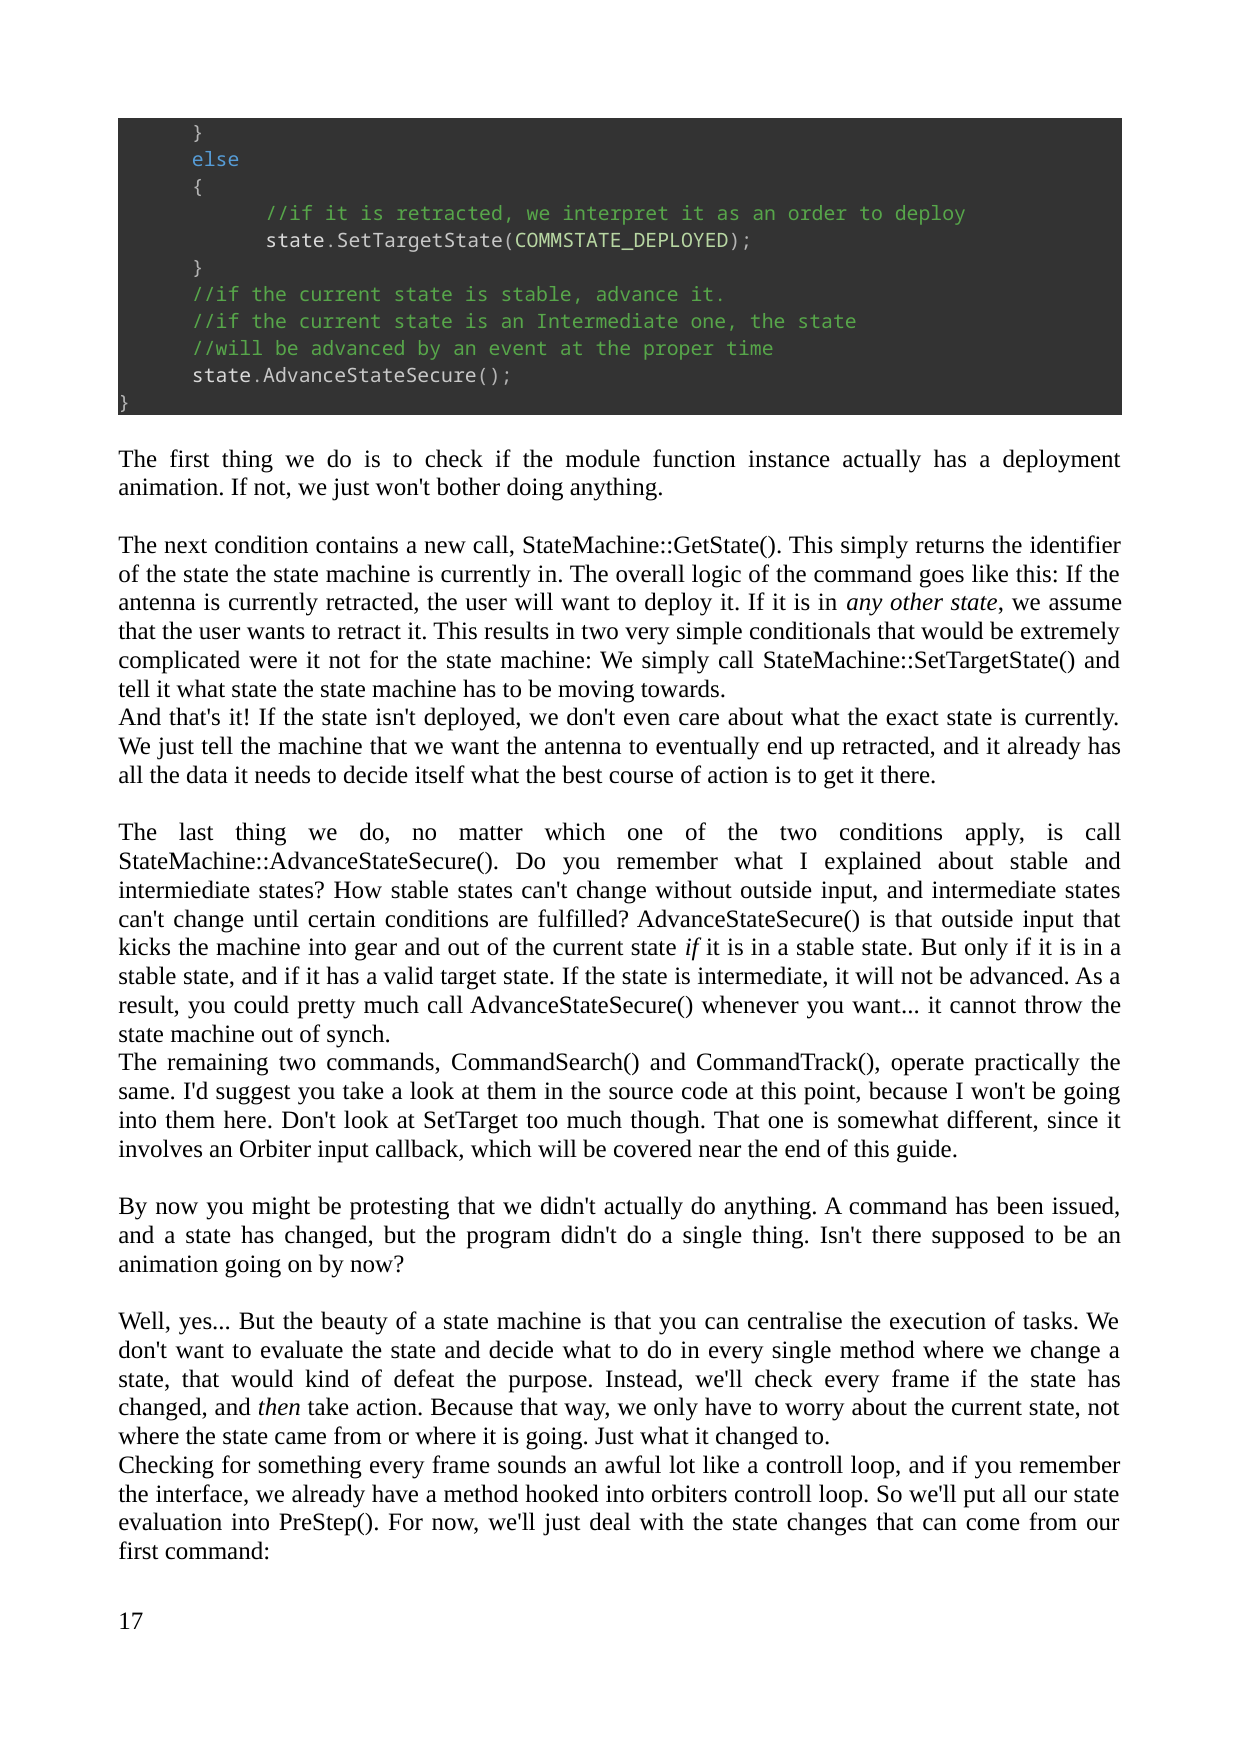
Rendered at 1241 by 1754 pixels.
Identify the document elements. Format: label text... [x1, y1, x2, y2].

text The last thing we do, no matter which one of the two conditions apply, is call StateMachine::AdvanceStateSecure(). Do you remember what I explained about stable and intermiediate states? How stable states can't change without outside input, and intermediate states can't change until certain conditions are fulfilled? AdvanceStateSecure() is that outside input that kicks the machine into gear and out of the current state if it is in a stable state. But only if it is in a stable state, and if it has a valid target state. If the state is intermediate, it will not be advanced. As a result, you could pretty much call AdvanceStateSecure() whenever you want... it cannot throw the state machine out of synch. [118, 817, 1122, 1047]
text state.AdvanceStateSecure(); [118, 361, 1122, 388]
text } [118, 388, 1122, 415]
text } [118, 118, 1122, 145]
text } [118, 253, 1122, 280]
text state.SetTargetState(COMMSTATE_DEPLOYED); [118, 226, 1122, 253]
text The first thing we do is to check if the module function instance actually has a deployment animation. If not, we just won't bother doing anything. [118, 444, 1122, 501]
text //if the current state is stable, advance it. [118, 280, 1122, 307]
text The next condition contains a new call, StateMachine::GetState(). This simply returns the identifier of the state the state machine is currently in. The overall logic of the command goes like this: If the antenna is currently retracted, the user will want to deploy it. If it is in any other state, we assume that the user wants to retract it. This results in two very simple conditionals that would be extremely complicated were it not for the state machine: We simply call StateMachine::SetTargetState() and tell it what state the state machine has to be moving towards. [118, 530, 1122, 702]
text And that's it! If the state isn't deployed, we don't even care about what the exact state is currently. We just tell the machine that we want the antenna to eventually end up retracted, and it already has all the data it needs to decide itself what the best course of action is to get it there. [118, 702, 1122, 789]
text The remaining two commands, CommandSearch() and CommandTrack(), operate practically the same. I'd suggest you take a look at them in the source code at this point, because I won't be going into them here. Don't look at SetTarget too much though. That one is somewhat different, since it involves an Orbiter input callback, which will be covered near the end of this guide. [118, 1047, 1122, 1162]
text //if it is retracted, we interpret it as an order to deploy [118, 199, 1122, 226]
text Checking for something every frame sounds an awful lot like a controll loop, and if you remember the interface, we already have a method hooked into orbiters controll loop. So we'll put all our state evaluation into PreStep(). For now, we'll just deal with the state changes that can come from our first command: [118, 1450, 1122, 1565]
text //will be advanced by an event at the proper time [118, 334, 1122, 361]
text Well, yes... But the beauty of a state machine is that you can centralise the execution of tasks. We don't want to evaluate the state and decide what to do in every single method where we change a state, that would kind of defeat the purpose. Instead, we'll check every frame if the state has changed, and then take action. Because that way, we only have to worry about the current state, not where the state came from or where it is going. Just what it changed to. [118, 1306, 1122, 1450]
text //if the current state is an Intermediate one, the state [118, 307, 1122, 334]
text { [118, 172, 1122, 199]
text By now you might be protesting that we didn't actually do anything. A command has been issued, and a state has changed, but the program didn't do a single thing. Isn't there supposed to be an animation going on by now? [118, 1191, 1122, 1277]
text else [118, 145, 1122, 172]
